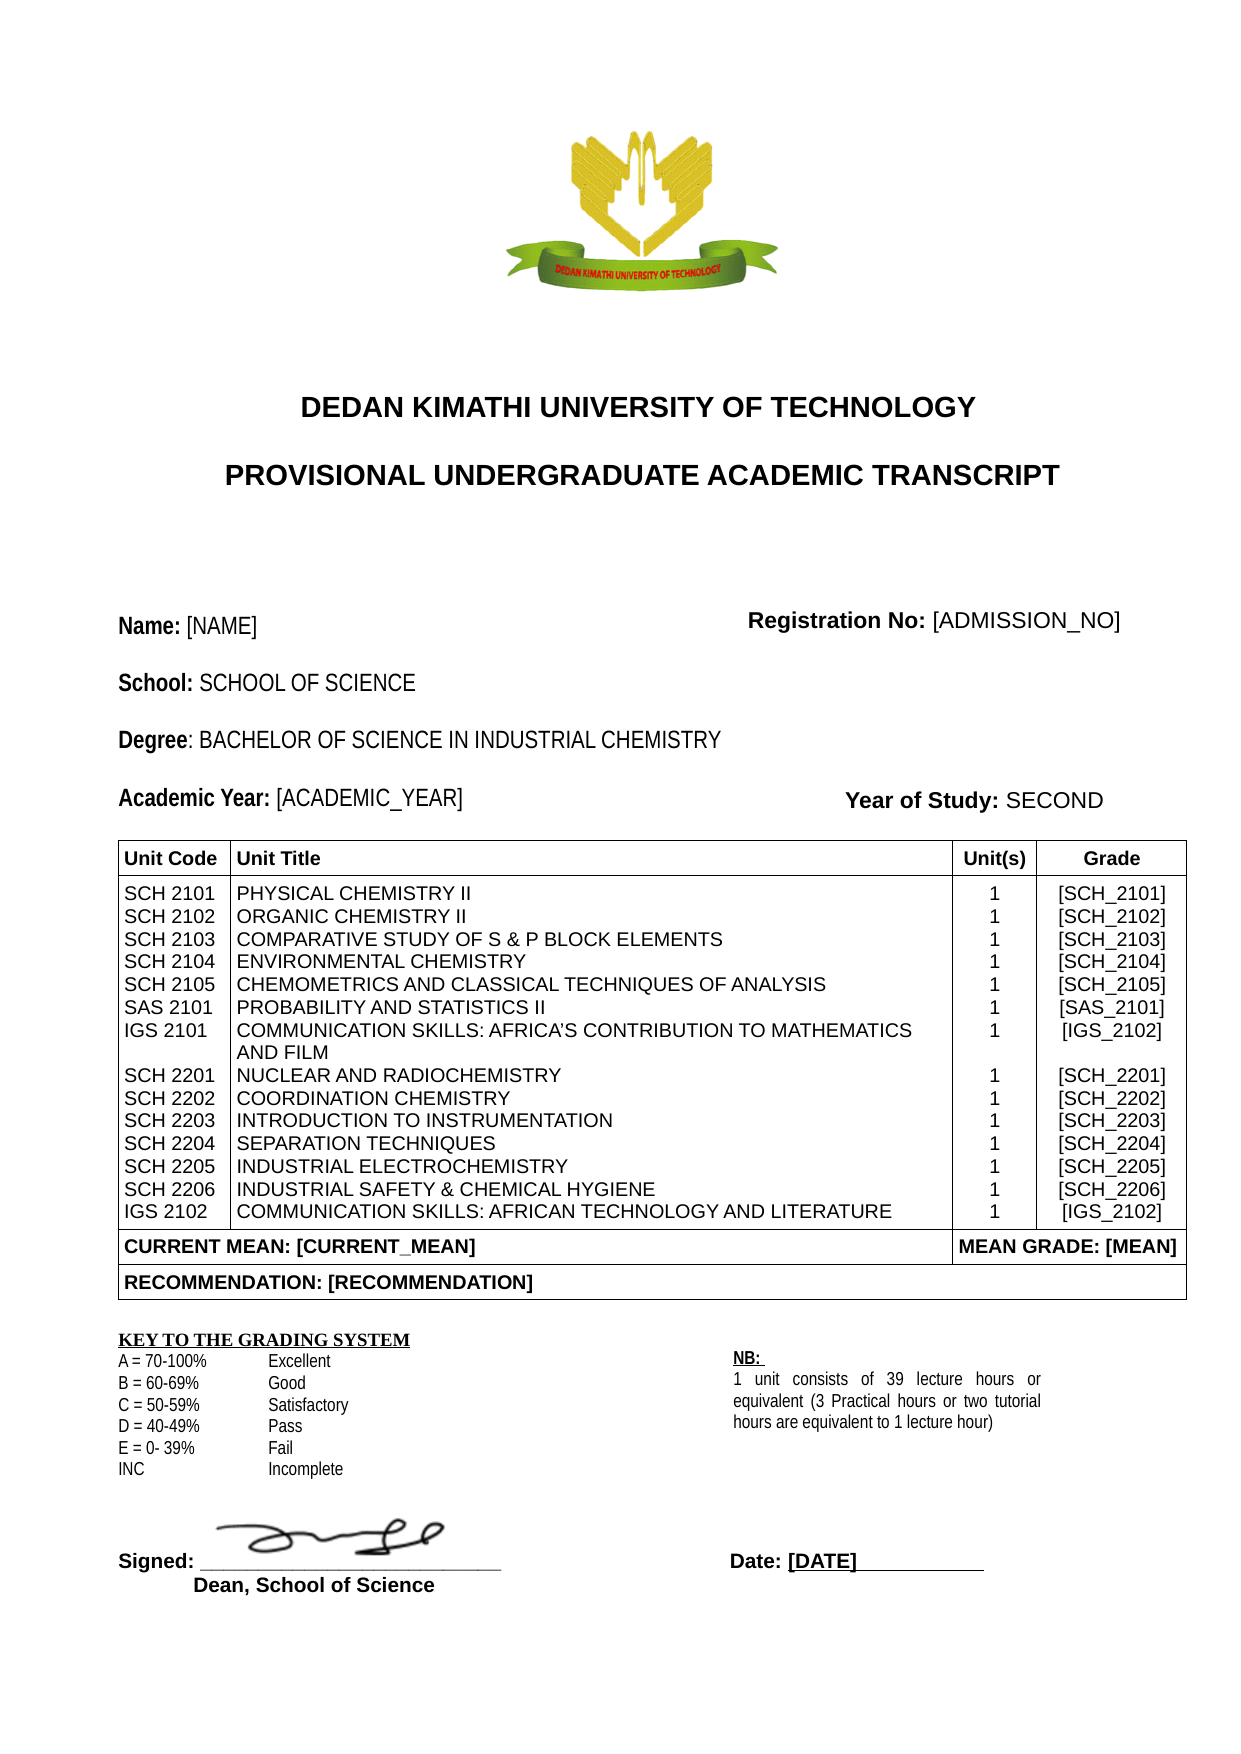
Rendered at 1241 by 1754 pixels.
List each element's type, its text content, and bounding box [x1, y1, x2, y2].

text [1104, 783, 1159, 811]
text Name: [NAME] [118, 611, 698, 639]
text KEY TO THE GRADING SYSTEM [118, 1329, 1159, 1350]
text Academic Year: [ACADEMIC_YEAR] [118, 783, 791, 811]
table_cell PHYSICAL CHEMISTRY II ORGANIC CHEMISTRY II COMPARATIVE STUDY OF S & P BLOCK ELEMENTS ENVIRONMENTAL CHEMISTRY CHEMOMETRICS AND CLASSICAL TECHNIQUES OF ANALYSIS PROBABILITY AND STATISTICS II COMMUNICATION SKILLS: AFRICA’S CONTRIBUTION TO MATHEMATICS AND FILM NUCLEAR AND RADIOCHEMISTRY COORDINATION CHEMISTRY INTRODUCTION TO INSTRUMENTATION SEPARATION TECHNIQUES INDUSTRIAL ELECTROCHEMISTRY INDUSTRIAL SAFETY & CHEMICAL HYGIENE COMMUNICATION SKILLS: AFRICAN TECHNOLOGY AND LITERATURE [231, 876, 952, 1228]
table_header Unit Title [231, 841, 952, 875]
text School: SCHOOL OF SCIENCE [118, 668, 1159, 697]
table_cell [SCH_2101] [SCH_2102] [SCH_2103] [SCH_2104] [SCH_2105] [SAS_2101] [IGS_2102] [SCH_2201] [SCH_2202] [SCH_2203] [SCH_2204] [SCH_2205] [SCH_2206] [IGS_2102] [1037, 876, 1186, 1228]
table_header Grade [1037, 841, 1186, 875]
text D = 40-49% Pass [118, 1415, 1159, 1437]
text B = 60-69% Good [118, 1372, 1159, 1393]
table_header Unit Code [119, 841, 230, 875]
table_cell 1 1 1 1 1 1 1 1 1 1 1 1 1 1 [953, 876, 1036, 1228]
text C = 50-59% Satisfactory [118, 1393, 1159, 1415]
text Degree: BACHELOR OF SCIENCE IN INDUSTRIAL CHEMISTRY [118, 726, 1159, 754]
text Signed: __________________________ Date: [DATE] [118, 1549, 1159, 1573]
table_cell CURRENT MEAN: [CURRENT_MEAN] [119, 1230, 952, 1264]
text Dean, School of Science [118, 1573, 1159, 1597]
table_cell RECOMMENDATION: [RECOMMENDATION] [119, 1265, 1186, 1299]
text INC Incomplete [118, 1458, 1159, 1480]
table_cell SCH 2101 SCH 2102 SCH 2103 SCH 2104 SCH 2105 SAS 2101 IGS 2101 SCH 2201 SCH 2202 SCH 2203 SCH 2204 SCH 2205 SCH 2206 IGS 2102 [119, 876, 230, 1228]
text DEDAN KIMATHI UNIVERSITY OF TECHNOLOGY [118, 391, 1159, 424]
text PROVISIONAL UNDERGRADUATE ACADEMIC TRANSCRIPT [118, 458, 1159, 491]
table_header Unit(s) [953, 841, 1036, 875]
text A = 70-100% Excellent [118, 1350, 1159, 1372]
text E = 0- 39% Fail [118, 1437, 1159, 1458]
table_cell MEAN GRADE: [MEAN] [953, 1230, 1186, 1264]
